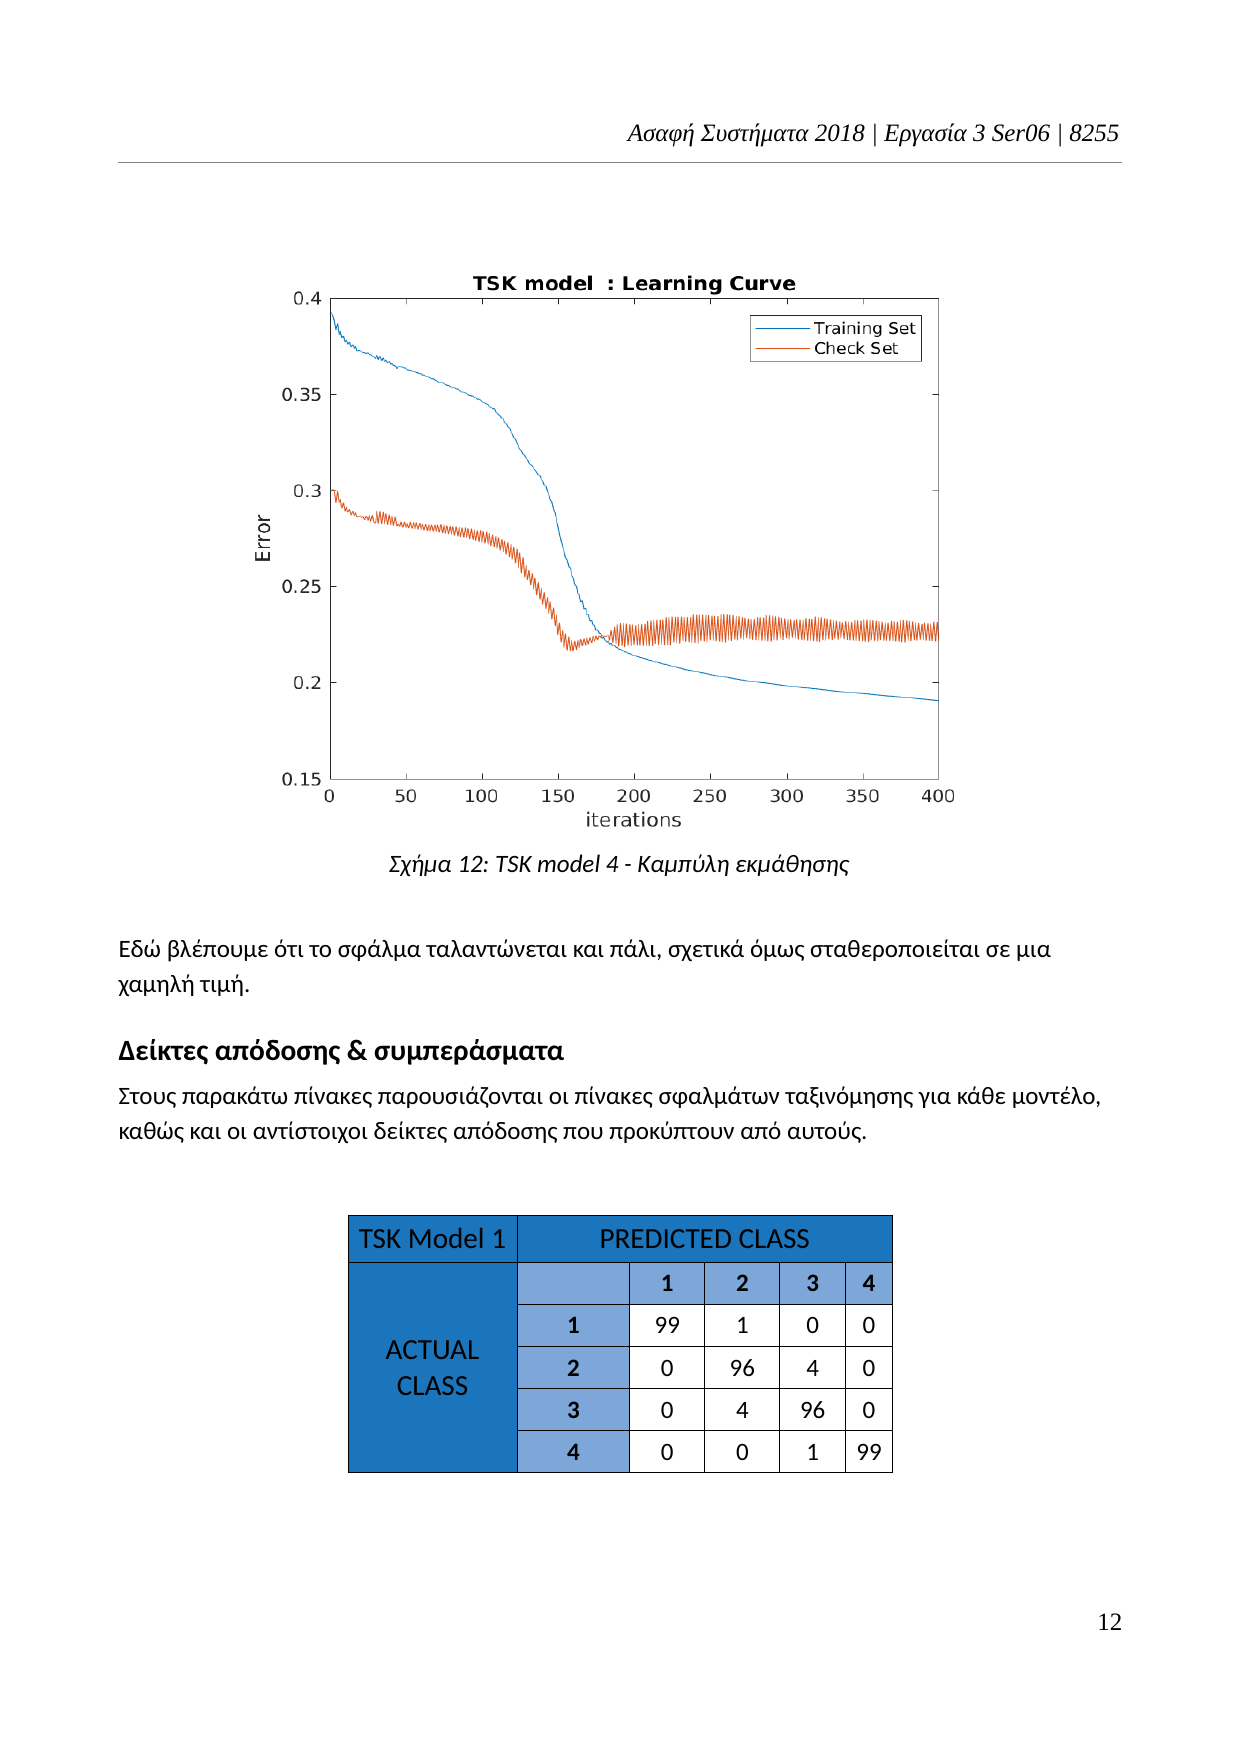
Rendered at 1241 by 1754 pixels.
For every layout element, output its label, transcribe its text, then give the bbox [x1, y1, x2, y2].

text Σχήμα 12: TSK model 4 - Καμπύλη εκμάθησης [228, 842, 1012, 879]
table_cell 0 [630, 1389, 704, 1430]
text Εδώ βλέπουμε ότι το σφάλμα ταλαντώνεται και πάλι, σχετικά όμως σταθεροποιείται σε μια χαμηλή τιμή. [118, 933, 1122, 998]
table_cell 4 [780, 1347, 845, 1388]
table_cell 0 [780, 1305, 845, 1346]
table_cell 3 [518, 1389, 629, 1430]
table_cell 3 [780, 1263, 845, 1304]
table_cell 0 [630, 1347, 704, 1388]
table_cell 0 [846, 1389, 892, 1430]
subtitle Δείκτες απόδοσης & συμπεράσματα [118, 1032, 1122, 1068]
table_cell 0 [846, 1347, 892, 1388]
table_cell 4 [518, 1431, 629, 1472]
table_header PREDICTED CLASS [518, 1216, 892, 1262]
table_cell 99 [846, 1431, 892, 1472]
table_cell 0 [630, 1431, 704, 1472]
table_cell 1 [518, 1305, 629, 1346]
table_cell 2 [518, 1347, 629, 1388]
table_cell 4 [705, 1389, 779, 1430]
table_cell 1 [705, 1305, 779, 1346]
table_cell [518, 1263, 629, 1304]
table_cell ACTUAL CLASS [349, 1263, 517, 1472]
table_cell 4 [846, 1263, 892, 1304]
table_cell 96 [705, 1347, 779, 1388]
table_cell 1 [780, 1431, 845, 1472]
table_cell 1 [630, 1263, 704, 1304]
table_cell 96 [780, 1389, 845, 1430]
table_cell 99 [630, 1305, 704, 1346]
table_header TSK Model 1 [349, 1216, 517, 1262]
picture [227, 253, 1013, 842]
table_cell 0 [846, 1305, 892, 1346]
text Στους παρακάτω πίνακες παρουσιάζονται οι πίνακες σφαλμάτων ταξινόμησης για κάθε μοντέλο, καθώς και οι αντίστοιχοι δείκτες απόδοσης που προκύπτουν από αυτούς. [118, 1080, 1122, 1146]
table_cell 2 [705, 1263, 779, 1304]
table_cell 0 [705, 1431, 779, 1472]
